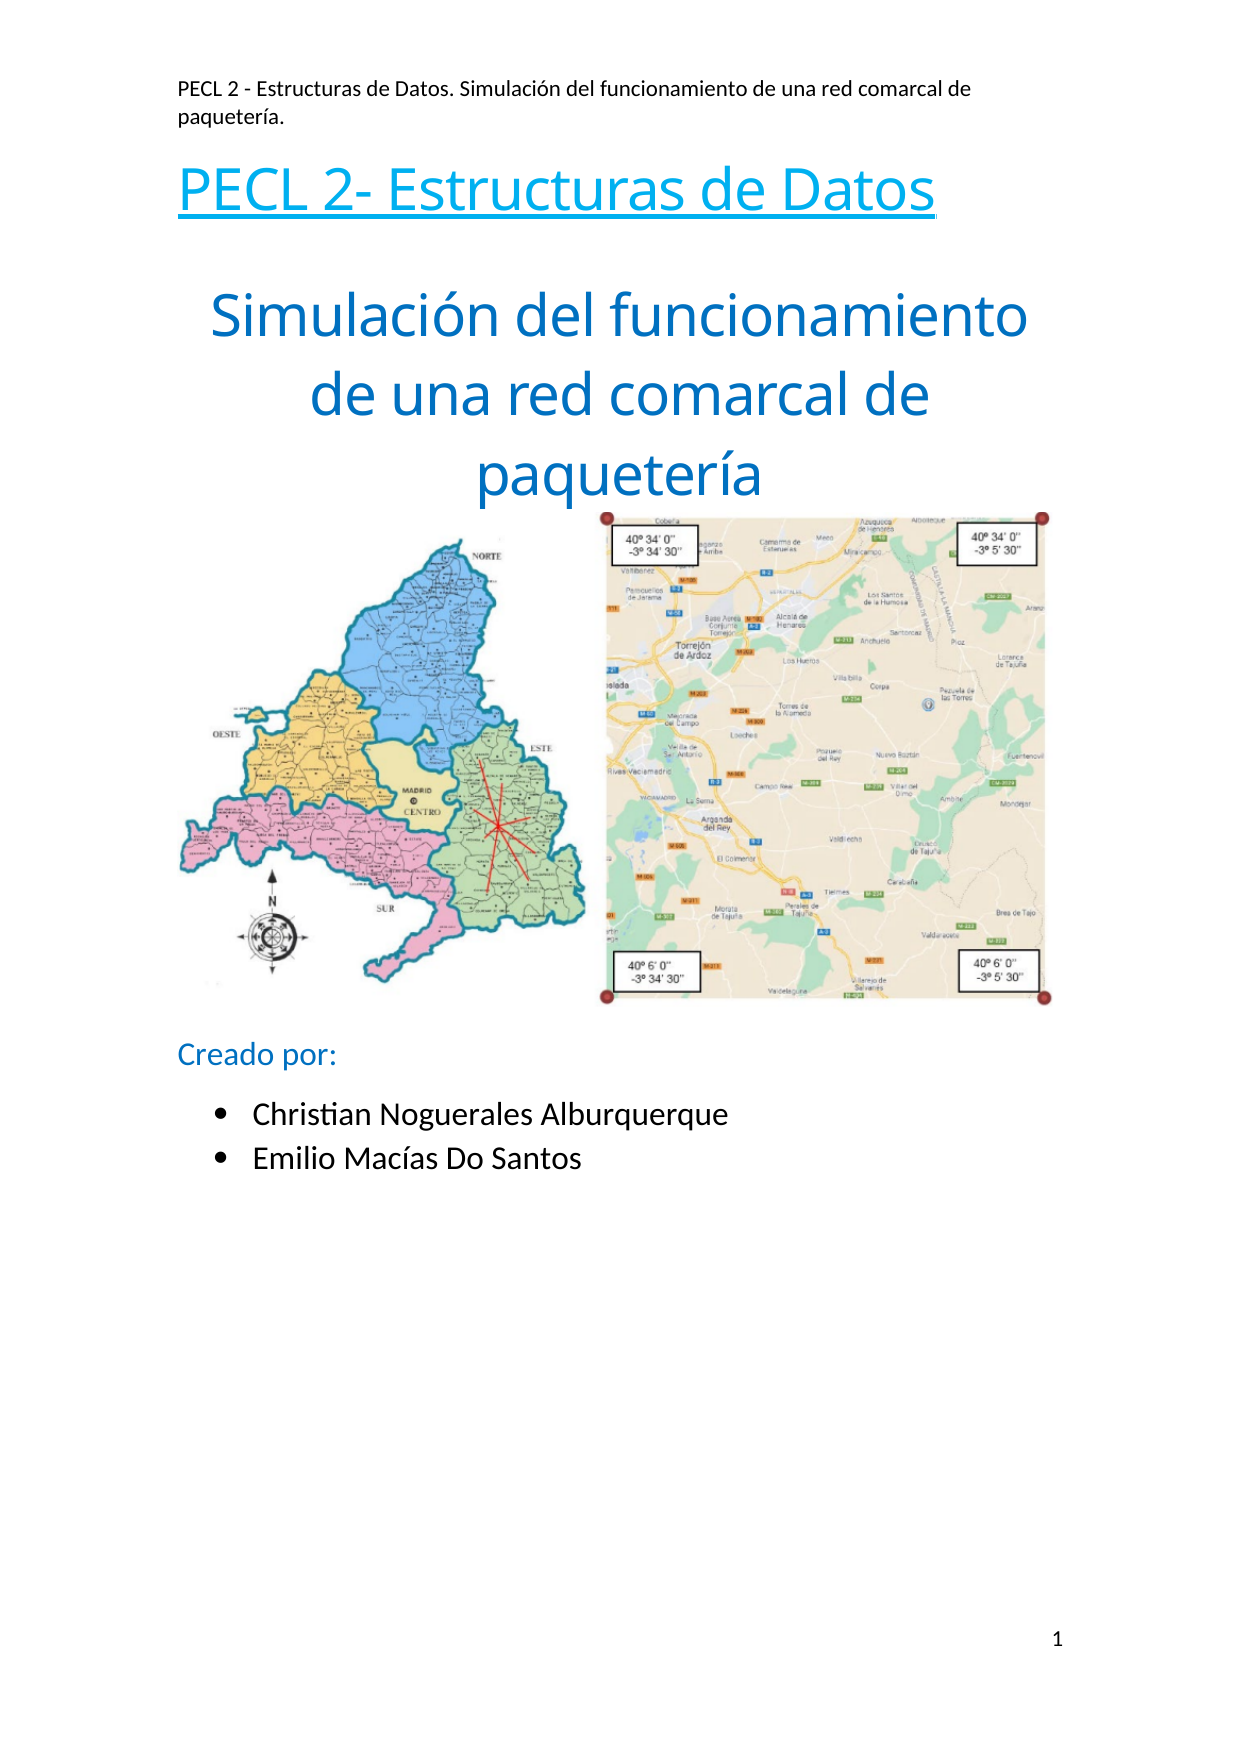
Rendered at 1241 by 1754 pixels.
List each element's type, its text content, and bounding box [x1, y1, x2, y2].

title PECL 2- Estructuras de Datos [177, 148, 1063, 227]
list Christian Noguerales Alburquerque [215, 1093, 1063, 1134]
list Emilio Macías Do Santos [215, 1137, 1063, 1178]
title Simulación del funcionamiento de una red comarcal de paquetería [177, 274, 1063, 512]
text Creado por: [177, 1032, 1063, 1073]
picture [177, 512, 1063, 1014]
